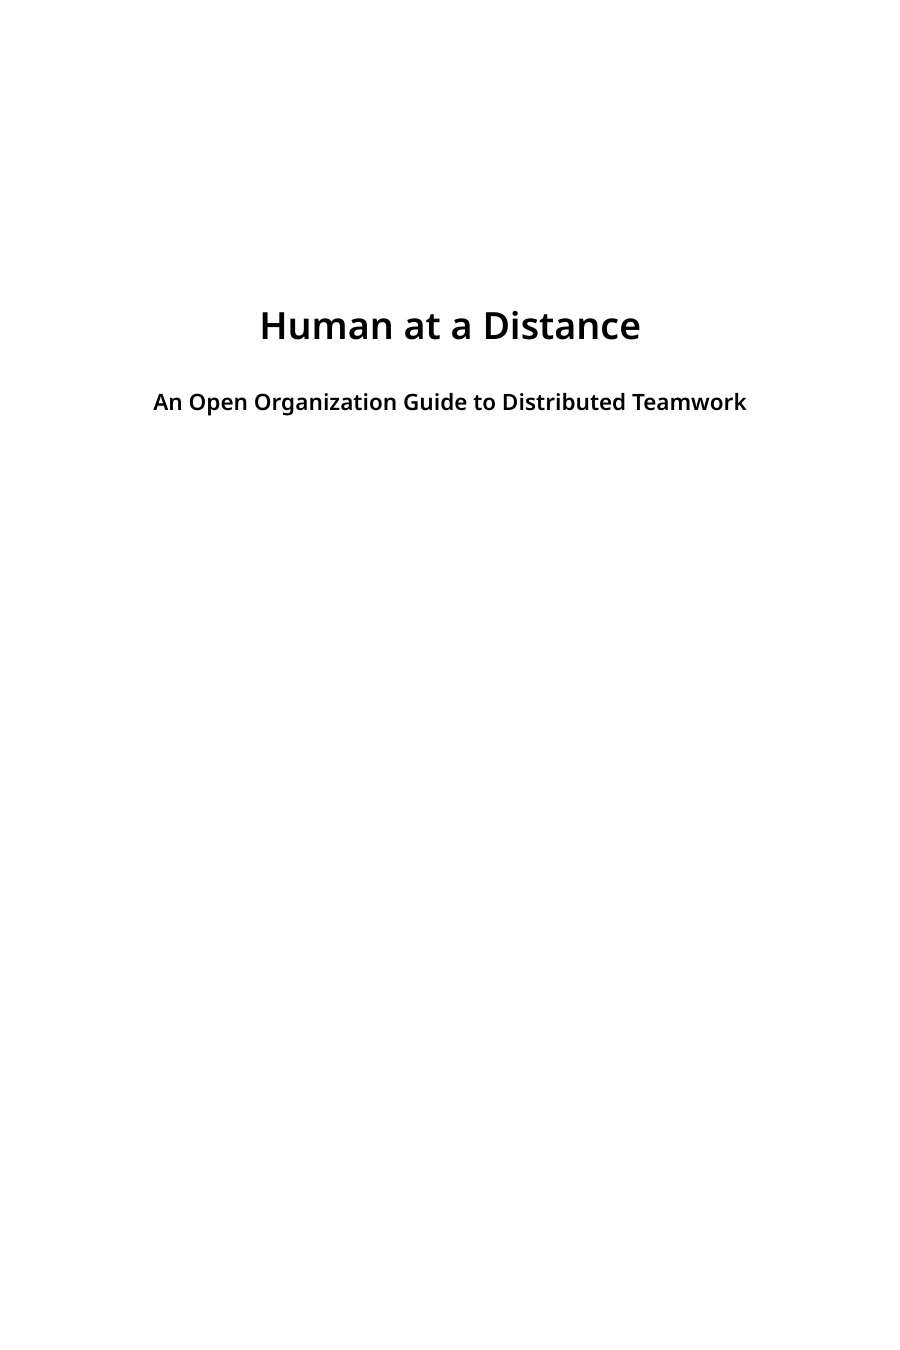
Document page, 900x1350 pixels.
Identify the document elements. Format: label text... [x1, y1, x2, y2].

title Human at a Distance [127, 302, 772, 348]
subtitle An Open Organization Guide to Distributed Teamwork [127, 386, 772, 417]
